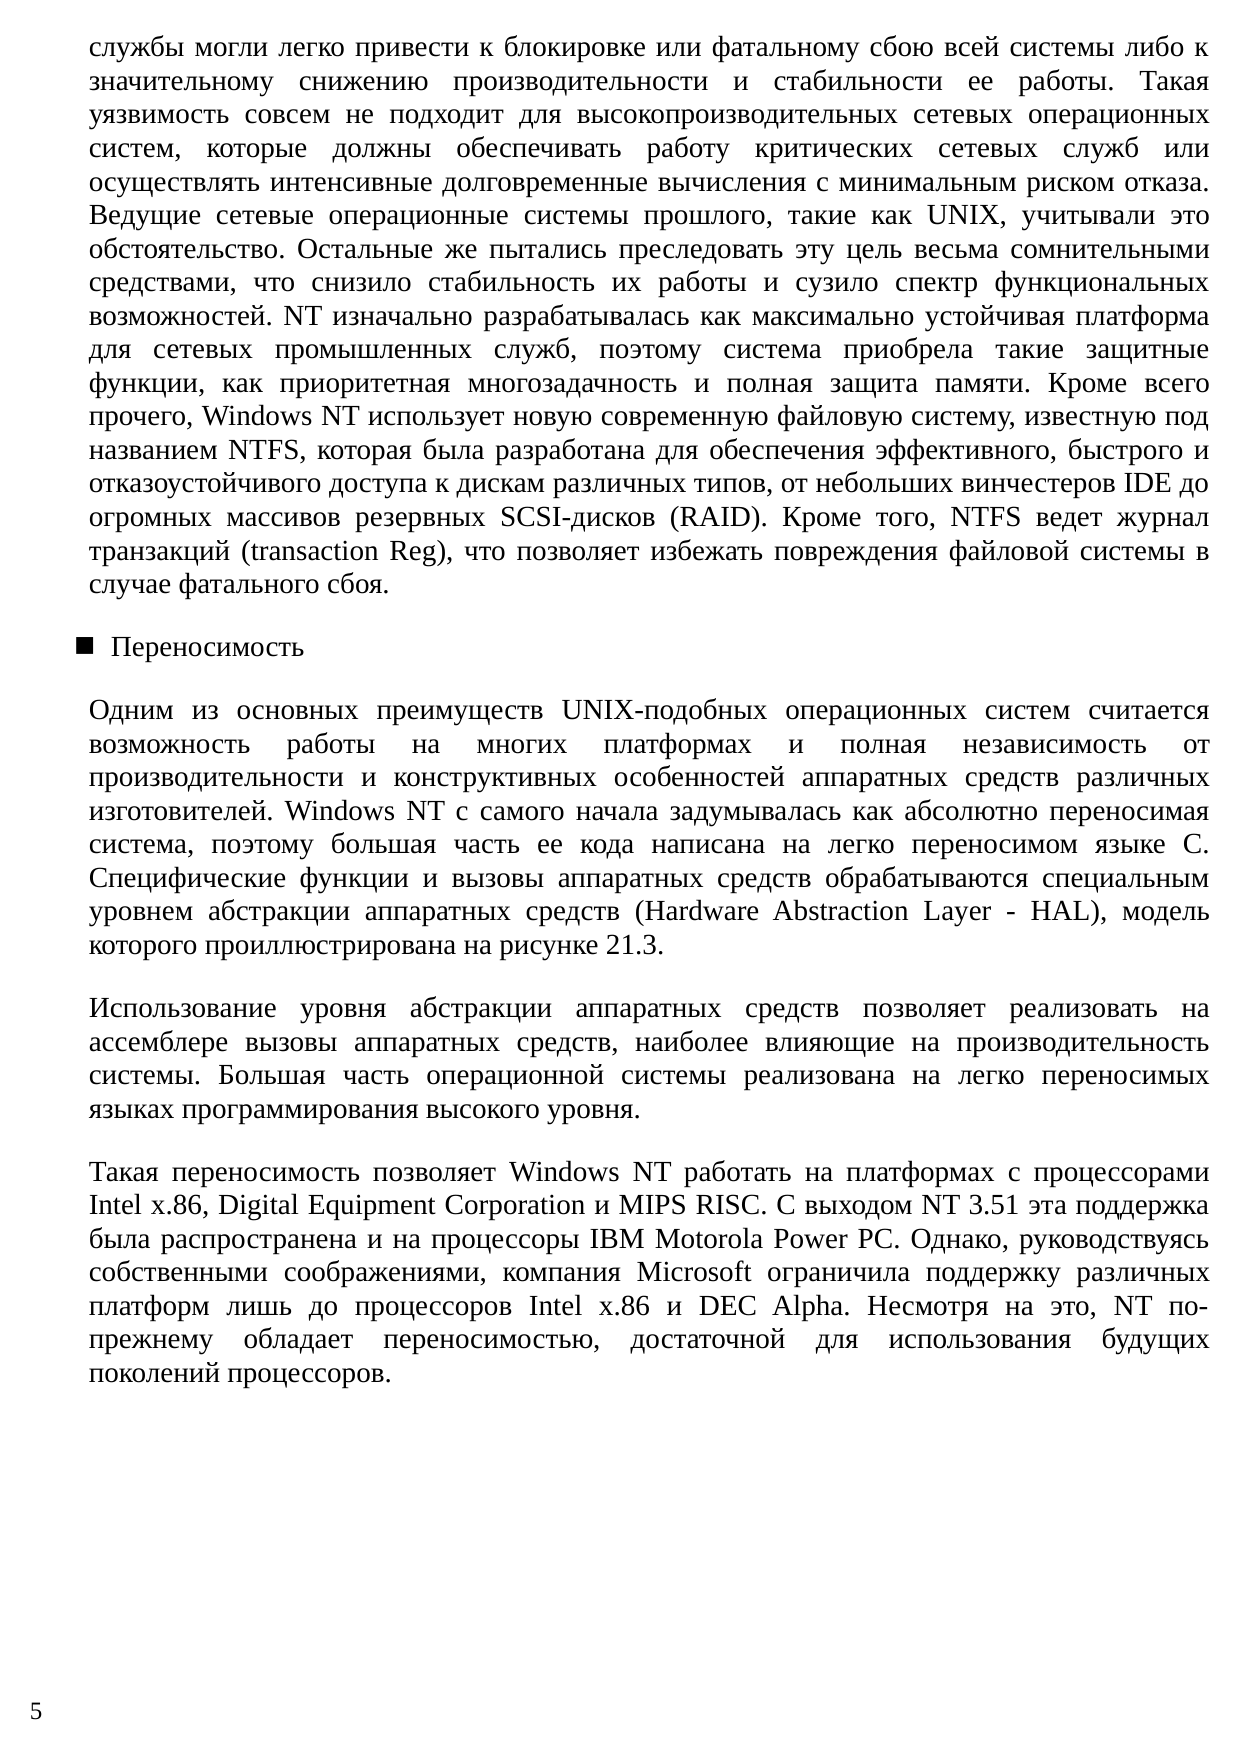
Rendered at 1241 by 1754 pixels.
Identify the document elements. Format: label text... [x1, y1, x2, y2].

list службы могли легко привести к блокировке или фатальному сбою всей системы либо к значительному снижению производительности и стабильности ее работы. Такая уязвимость совсем не подходит для высокопроизводительных сетевых операционных систем, которые должны обеспечивать работу критических сетевых служб или осуществлять интенсивные долговременные вычисления с минимальным риском отказа. Ведущие сетевые операционные системы прошлого, такие как UNIX, учитывали это обстоятельство. Остальные же пытались преследовать эту цель весьма сомнительными средствами, что снизило стабильность их работы и сузило спектр функциональных возможностей. NT изначально разрабатывалась как максимально устойчивая платформа для сетевых промышленных служб, поэтому система приобрела такие защитные функции, как приоритетная многозадачность и полная защита памяти. Кроме всего прочего, Windows NT использует новую современную файловую систему, известную под названием NTFS, которая была разработана для обеспечения эффективного, быстрого и отказоустойчивого доступа к дискам различных типов, от небольших винчестеров IDE до огромных массивов резервных SCSI-дисков (RAID). Кроме того, NTFS ведет журнал транзакций (transaction Reg), что позволяет избежать повреждения файловой системы в случае фатального сбоя. [88, 29, 1211, 600]
list Такая переносимость позволяет Windows NT работать на платформах с процессорами Intel x.86, Digital Equipment Corporation и MIPS RISC. С выходом NT 3.51 эта поддержка была распространена и на процессоры IBM Motorola Power PC. Однако, руководствуясь собственными соображениями, компания Microsoft ограничила поддержку различных платформ лишь до процессоров Intel х.86 и DEC Alpha. Несмотря на это, NT по-прежнему обладает переносимостью, достаточной для использования будущих поколений процессоров. [88, 1154, 1211, 1388]
list Использование уровня абстракции аппаратных средств позволяет реализовать на ассемблере вызовы аппаратных средств, наиболее влияющие на производительность системы. Большая часть операционной системы реализована на легко переносимых языках программирования высокого уровня. [88, 990, 1211, 1124]
list Одним из основных преимуществ UNIX-подобных операционных систем считается возможность работы на многих платформах и полная независимость от производительности и конструктивных особенностей аппаратных средств различных изготовителей. Windows NT с самого начала задумывалась как абсолютно переносимая система, поэтому большая часть ее кода написана на легко переносимом языке С. Специфические функции и вызовы аппаратных средств обрабатываются специальным уровнем абстракции аппаратных средств (Hardware Abstraction Layer - HAL), модель которого проиллюстрирована на рисунке 21.3. [88, 692, 1211, 961]
subtitle n Переносимость [74, 629, 1211, 663]
